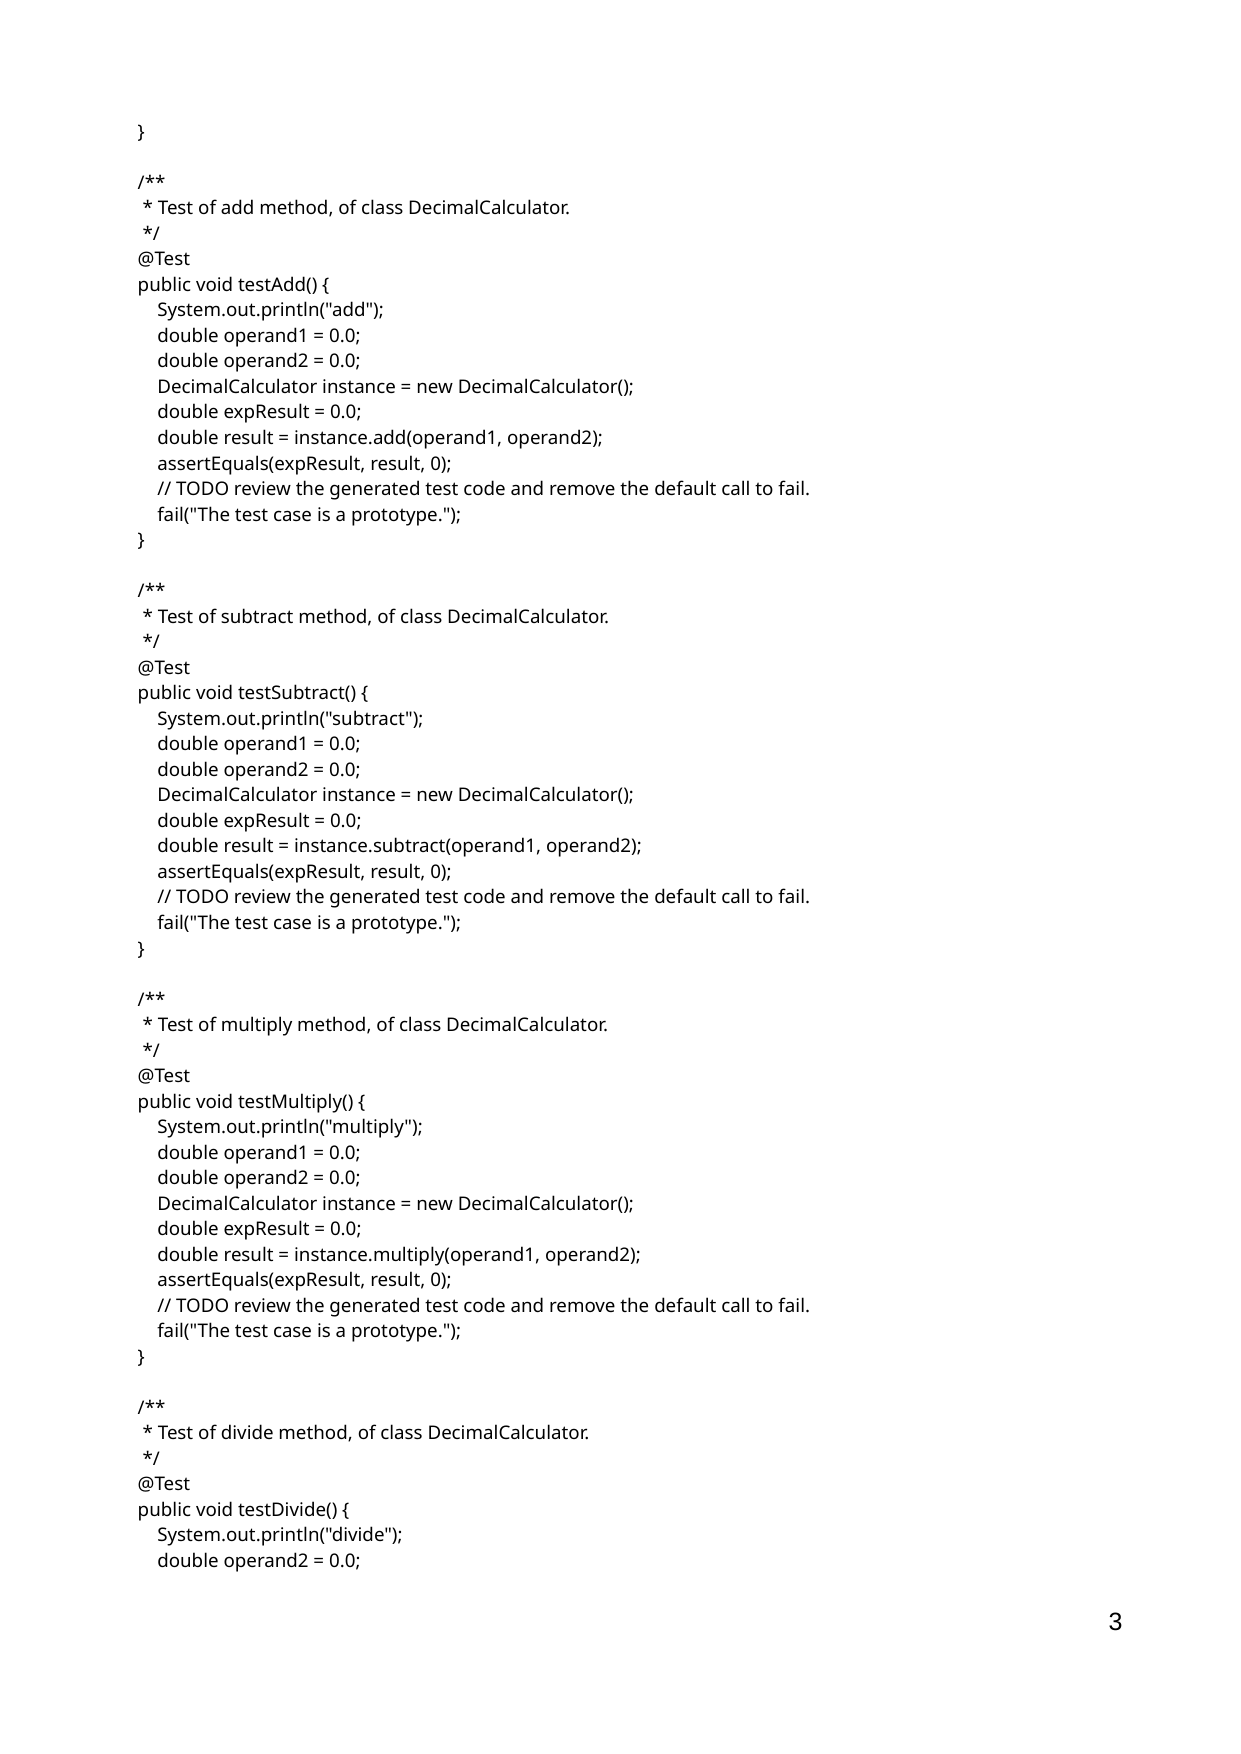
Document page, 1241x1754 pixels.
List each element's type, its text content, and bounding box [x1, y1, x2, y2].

text } [118, 526, 1122, 552]
text double result = instance.subtract(operand1, operand2); [118, 833, 1122, 858]
text System.out.println("multiply"); [118, 1113, 1122, 1139]
text System.out.println("subtract"); [118, 705, 1122, 731]
text double operand1 = 0.0; [118, 731, 1122, 756]
text * Test of divide method, of class DecimalCalculator. [118, 1420, 1122, 1445]
text assertEquals(expResult, result, 0); [118, 450, 1122, 475]
text fail("The test case is a prototype."); [118, 501, 1122, 526]
text double operand2 = 0.0; [118, 756, 1122, 782]
text * Test of multiply method, of class DecimalCalculator. [118, 1011, 1122, 1037]
text // TODO review the generated test code and remove the default call to fail. [118, 475, 1122, 501]
text } [118, 1343, 1122, 1369]
text */ [118, 220, 1122, 246]
text double operand2 = 0.0; [118, 348, 1122, 373]
text public void testSubtract() { [118, 679, 1122, 705]
text double expResult = 0.0; [118, 1216, 1122, 1241]
text System.out.println("add"); [118, 297, 1122, 322]
text * Test of subtract method, of class DecimalCalculator. [118, 603, 1122, 628]
text fail("The test case is a prototype."); [118, 909, 1122, 935]
text public void testDivide() { [118, 1496, 1122, 1522]
text */ [118, 1445, 1122, 1471]
text /** [118, 577, 1122, 603]
text * Test of add method, of class DecimalCalculator. [118, 195, 1122, 220]
text double result = instance.multiply(operand1, operand2); [118, 1241, 1122, 1267]
text @Test [118, 1471, 1122, 1496]
text double operand2 = 0.0; [118, 1164, 1122, 1190]
text */ [118, 1037, 1122, 1062]
text double result = instance.add(operand1, operand2); [118, 424, 1122, 450]
text @Test [118, 654, 1122, 679]
text } [118, 935, 1122, 960]
text DecimalCalculator instance = new DecimalCalculator(); [118, 782, 1122, 807]
text assertEquals(expResult, result, 0); [118, 858, 1122, 884]
text fail("The test case is a prototype."); [118, 1318, 1122, 1343]
text double operand1 = 0.0; [118, 1139, 1122, 1164]
text DecimalCalculator instance = new DecimalCalculator(); [118, 373, 1122, 399]
text // TODO review the generated test code and remove the default call to fail. [118, 1292, 1122, 1318]
text public void testAdd() { [118, 271, 1122, 297]
text @Test [118, 1062, 1122, 1088]
text double expResult = 0.0; [118, 807, 1122, 833]
text /** [118, 169, 1122, 195]
text /** [118, 986, 1122, 1011]
text // TODO review the generated test code and remove the default call to fail. [118, 884, 1122, 909]
text double operand2 = 0.0; [118, 1547, 1122, 1573]
text @Test [118, 246, 1122, 271]
text double operand1 = 0.0; [118, 322, 1122, 348]
text System.out.println("divide"); [118, 1522, 1122, 1547]
text DecimalCalculator instance = new DecimalCalculator(); [118, 1190, 1122, 1216]
text } [118, 118, 1122, 144]
text /** [118, 1394, 1122, 1420]
text */ [118, 628, 1122, 654]
text assertEquals(expResult, result, 0); [118, 1267, 1122, 1292]
text public void testMultiply() { [118, 1088, 1122, 1113]
text double expResult = 0.0; [118, 399, 1122, 424]
